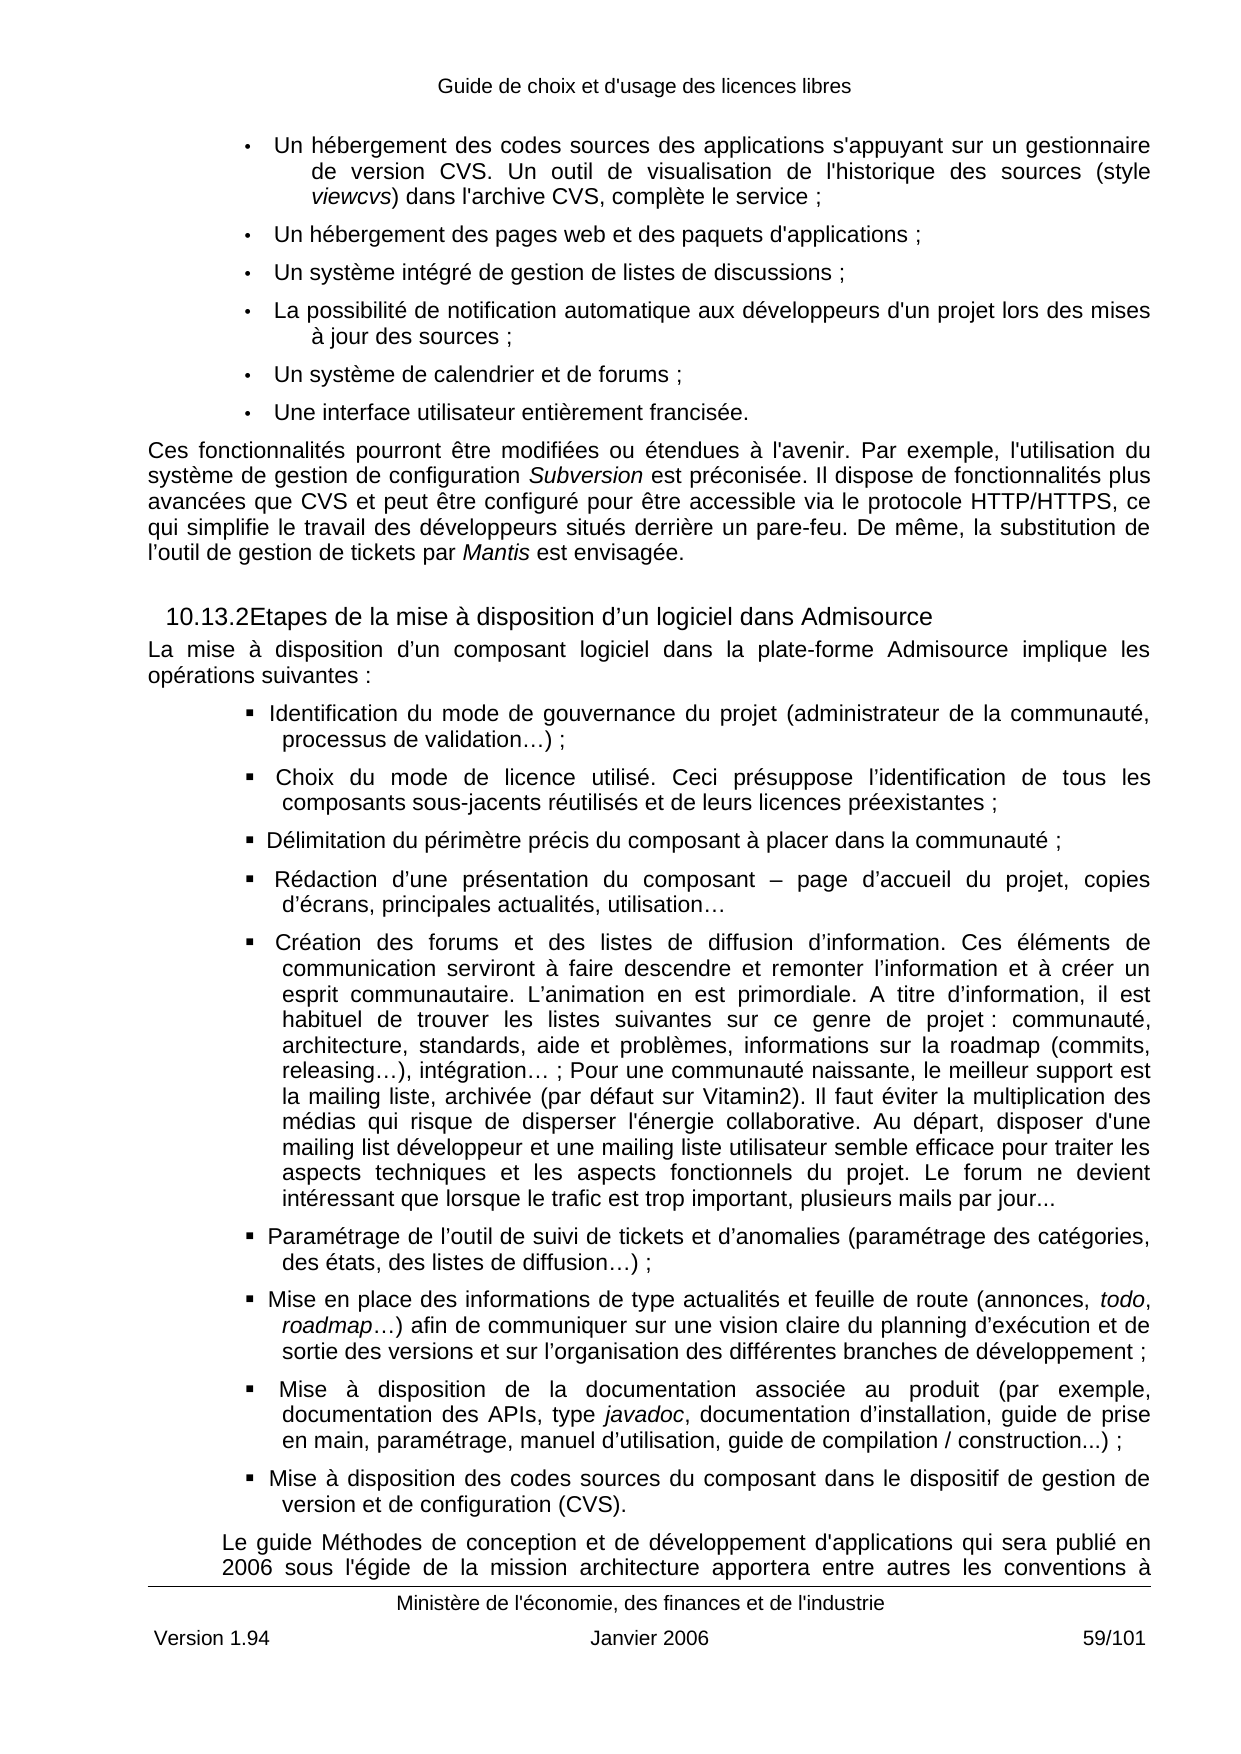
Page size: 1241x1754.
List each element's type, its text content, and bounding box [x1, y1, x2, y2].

list Un système de calendrier et de forums ; [244, 362, 1151, 387]
text § Mise en place des informations de type actualités et feuille de route (annonces, todo, roadmap…) afin de communiquer sur une vision claire du planning d’exécution et de sortie des versions et sur l’organisation des différentes branches de développement ; [244, 1287, 1151, 1364]
text § Mise à disposition de la documentation associée au produit (par exemple, documentation des APIs, type javadoc, documentation d’installation, guide de prise en main, paramétrage, manuel d’utilisation, guide de compilation / construction...) ; [244, 1376, 1151, 1453]
text § Paramétrage de l’outil de suivi de tickets et d’anomalies (paramétrage des catégories, des états, des listes de diffusion…) ; [244, 1223, 1151, 1275]
text § Création des forums et des listes de diffusion d’information. Ces éléments de communication serviront à faire descendre et remonter l’information et à créer un esprit communautaire. L’animation en est primordiale. A titre d’information, il est habituel de trouver les listes suivantes sur ce genre de projet : communauté, architecture, standards, aide et problèmes, informations sur la roadmap (commits, releasing…), intégration… ; Pour une communauté naissante, le meilleur support est la mailing liste, archivée (par défaut sur Vitamin2). Il faut éviter la multiplication des médias qui risque de disperser l'énergie collaborative. Au départ, disposer d'une mailing list développeur et une mailing liste utilisateur semble efficace pour traiter les aspects techniques et les aspects fonctionnels du projet. Le forum ne devient intéressant que lorsque le trafic est trop important, plusieurs mails par jour... [244, 930, 1151, 1211]
text La mise à disposition d’un composant logiciel dans la plate-forme Admisource implique les opérations suivantes : [148, 637, 1151, 688]
list Un hébergement des codes sources des applications s'appuyant sur un gestionnaire de version CVS. Un outil de visualisation de l'historique des sources (style viewcvs) dans l'archive CVS, complète le service ; [244, 133, 1151, 209]
text Ces fonctionnalités pourront être modifiées ou étendues à l'avenir. Par exemple, l'utilisation du système de gestion de configuration Subversion est préconisée. Il dispose de fonctionnalités plus avancées que CVS et peut être configuré pour être accessible via le protocole HTTP/HTTPS, ce qui simplifie le travail des développeurs situés derrière un pare-feu. De même, la substitution de l’outil de gestion de tickets par Mantis est envisagée. [148, 438, 1151, 565]
text § Mise à disposition des codes sources du composant dans le dispositif de gestion de version et de configuration (CVS). [244, 1466, 1151, 1517]
list Une interface utilisateur entièrement francisée. [244, 399, 1151, 425]
list La possibilité de notification automatique aux développeurs d'un projet lors des mises à jour des sources ; [244, 298, 1151, 349]
text Le guide Méthodes de conception et de développement d'applications qui sera publié en 2006 sous l'égide de la mission architecture apportera entre autres les conventions à [222, 1529, 1151, 1581]
text § Identification du mode de gouvernance du projet (administrateur de la communauté, processus de validation…) ; [244, 701, 1151, 752]
text § Rédaction d’une présentation du composant – page d’accueil du projet, copies d’écrans, principales actualités, utilisation… [244, 866, 1151, 917]
list Un système intégré de gestion de listes de discussions ; [244, 260, 1151, 286]
subtitle Etapes de la mise à disposition d’un logiciel dans Admisource [165, 603, 1151, 631]
list Un hébergement des pages web et des paquets d'applications ; [244, 222, 1151, 247]
text § Délimitation du périmètre précis du composant à placer dans la communauté ; [244, 828, 1151, 854]
text § Choix du mode de licence utilisé. Ceci présuppose l’identification de tous les composants sous-jacents réutilisés et de leurs licences préexistantes ; [244, 764, 1151, 816]
